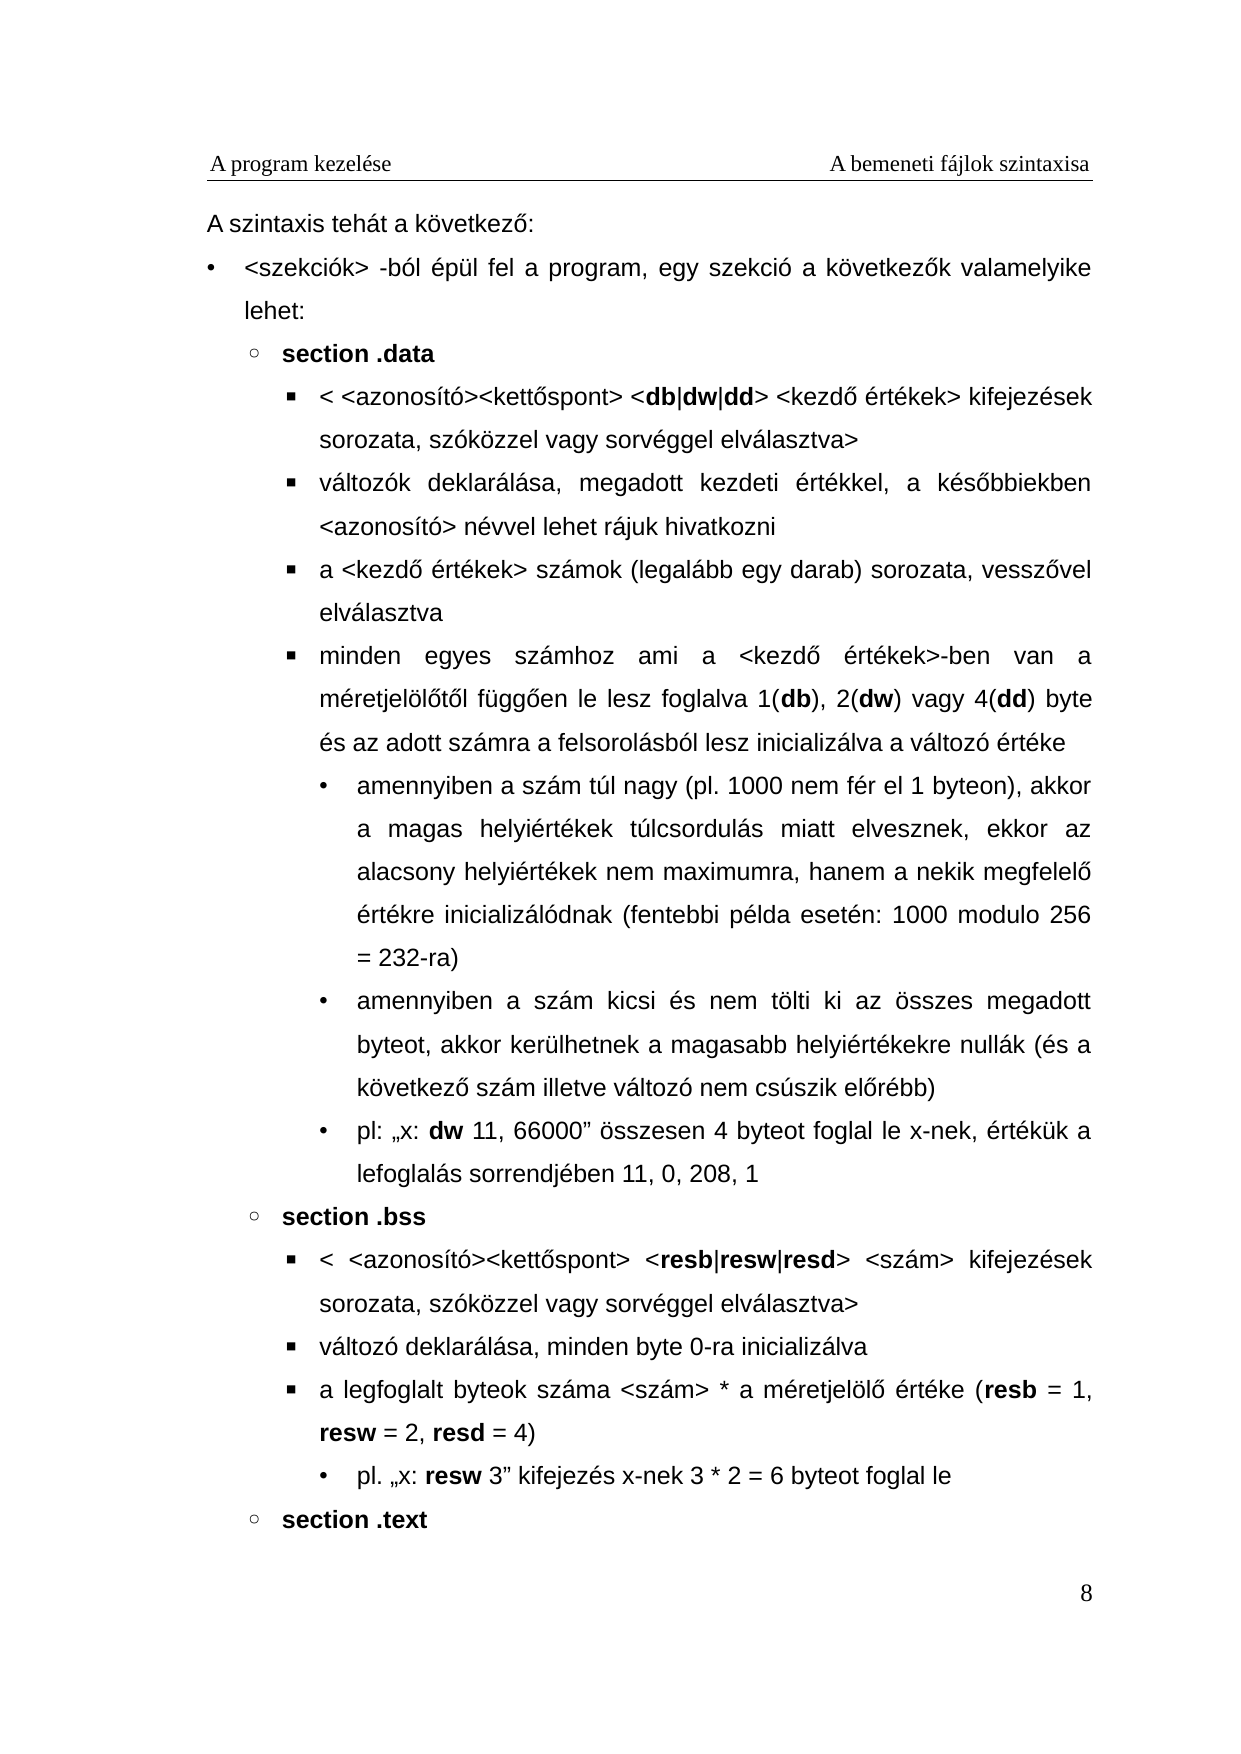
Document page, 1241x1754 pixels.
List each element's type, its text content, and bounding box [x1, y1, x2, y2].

list minden egyes számhoz ami a <kezdő értékek>-ben van a méretjelölőtől függően le lesz foglalva 1(db), 2(dw) vagy 4(dd) byte és az adott számra a felsorolásból lesz inicializálva a változó értéke [282, 641, 1093, 756]
list a <kezdő értékek> számok (legalább egy darab) sorozata, vesszővel elválasztva [282, 555, 1093, 627]
list változók deklarálása, megadott kezdeti értékkel, a későbbiekben <azonosító> névvel lehet rájuk hivatkozni [282, 468, 1093, 540]
list section .data [244, 339, 1093, 368]
list amennyiben a szám túl nagy (pl. 1000 nem fér el 1 byteon), akkor a magas helyiértékek túlcsordulás miatt elvesznek, ekkor az alacsony helyiértékek nem maximumra, hanem a nekik megfelelő értékre inicializálódnak (fentebbi példa esetén: 1000 modulo 256 = 232-ra) [319, 771, 1093, 972]
list < <azonosító><kettőspont> <db|dw|dd> <kezdő értékek> kifejezések sorozata, szóközzel vagy sorvéggel elválasztva> [282, 382, 1093, 454]
list section .text [244, 1504, 1093, 1533]
list változó deklarálása, minden byte 0-ra inicializálva [282, 1332, 1093, 1361]
list a legfoglalt byteok száma <szám> * a méretjelölő értéke (resb = 1, resw = 2, resd = 4) [282, 1375, 1093, 1447]
list <szekciók> -ból épül fel a program, egy szekció a következők valamelyike lehet: [207, 252, 1093, 324]
text A szintaxis tehát a következő: [207, 209, 1093, 238]
list pl: „x: dw 11, 66000” összesen 4 byteot foglal le x-nek, értékük a lefoglalás sorrendjében 11, 0, 208, 1 [319, 1116, 1093, 1188]
list section .bss [244, 1202, 1093, 1231]
list < <azonosító><kettőspont> <resb|resw|resd> <szám> kifejezések sorozata, szóközzel vagy sorvéggel elválasztva> [282, 1245, 1093, 1317]
list pl. „x: resw 3” kifejezés x-nek 3 * 2 = 6 byteot foglal le [319, 1461, 1093, 1490]
list amennyiben a szám kicsi és nem tölti ki az összes megadott byteot, akkor kerülhetnek a magasabb helyiértékekre nullák (és a következő szám illetve változó nem csúszik előrébb) [319, 986, 1093, 1101]
